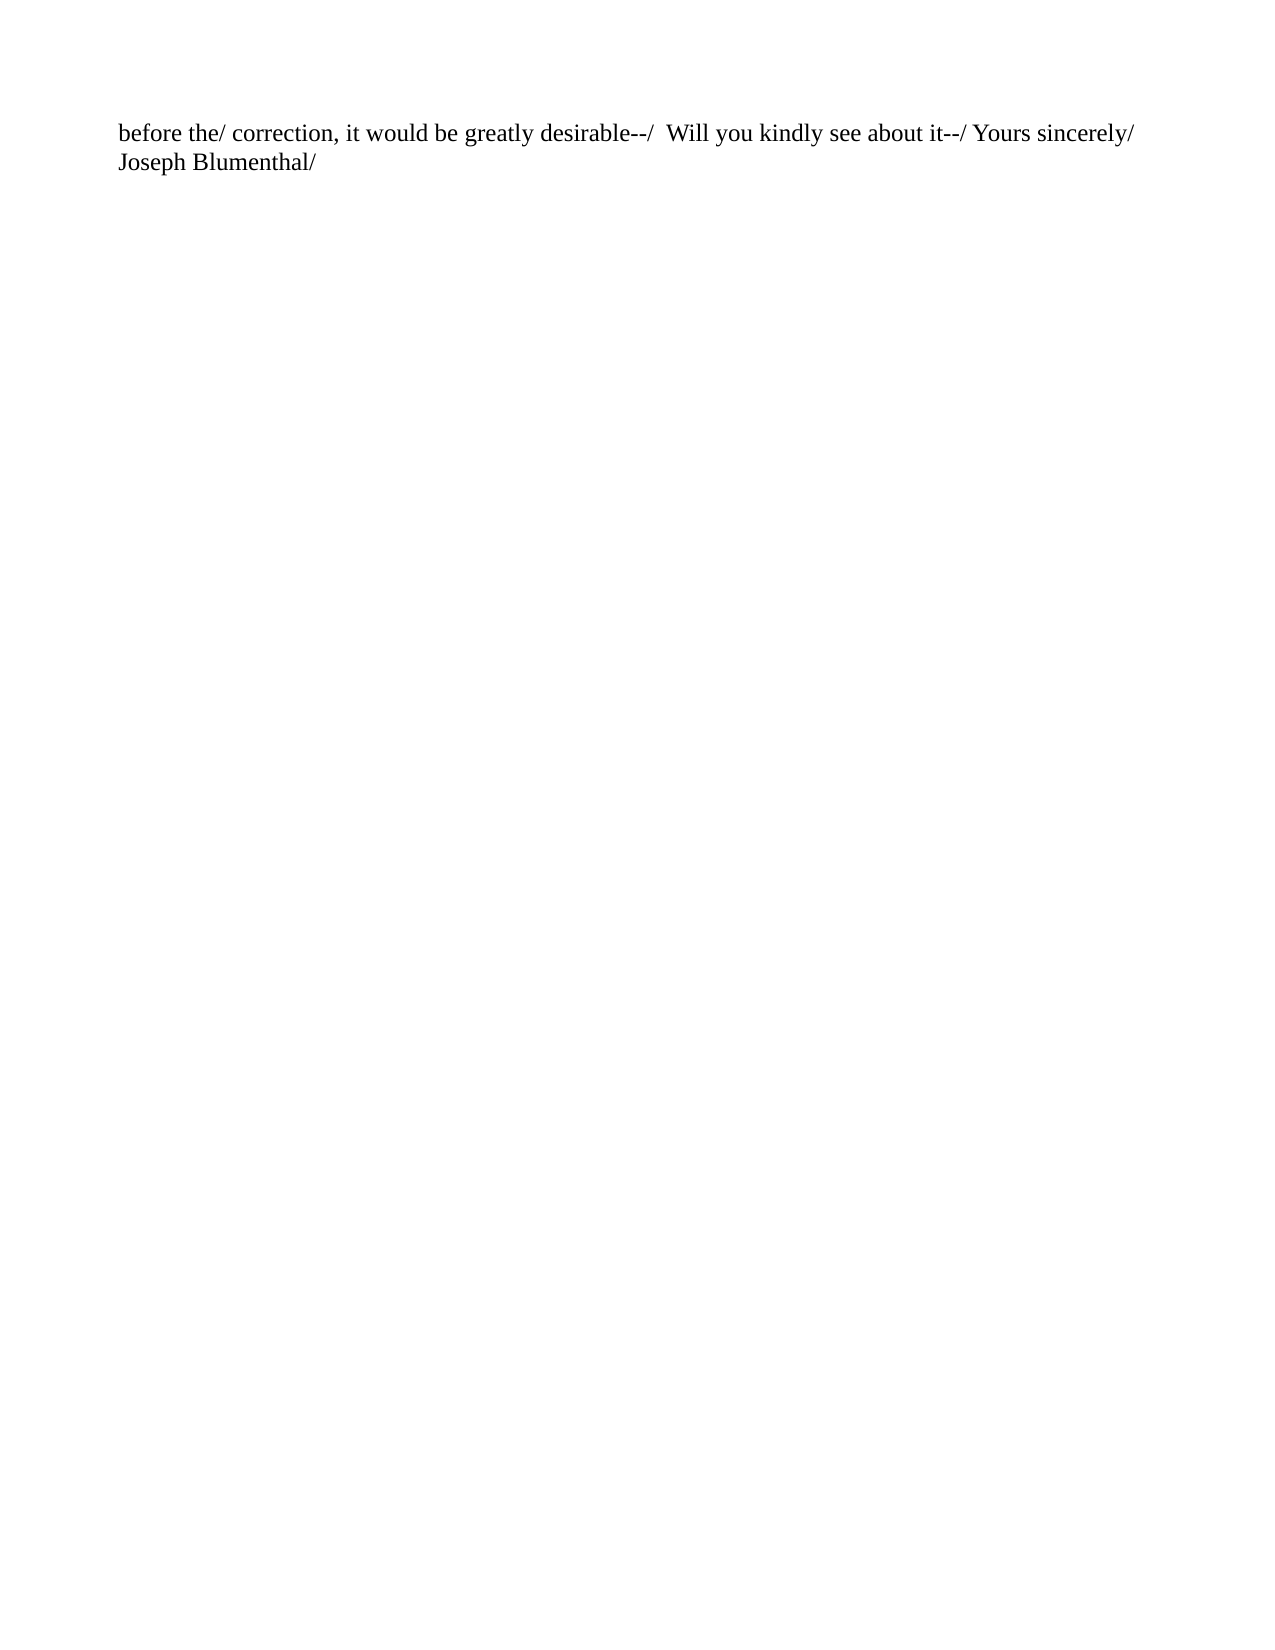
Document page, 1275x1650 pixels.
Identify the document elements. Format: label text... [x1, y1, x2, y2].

text before the/ correction, it would be greatly desirable--/ Will you kindly see about it--/ Yours sincerely/ Joseph Blumenthal/ [118, 118, 1157, 176]
